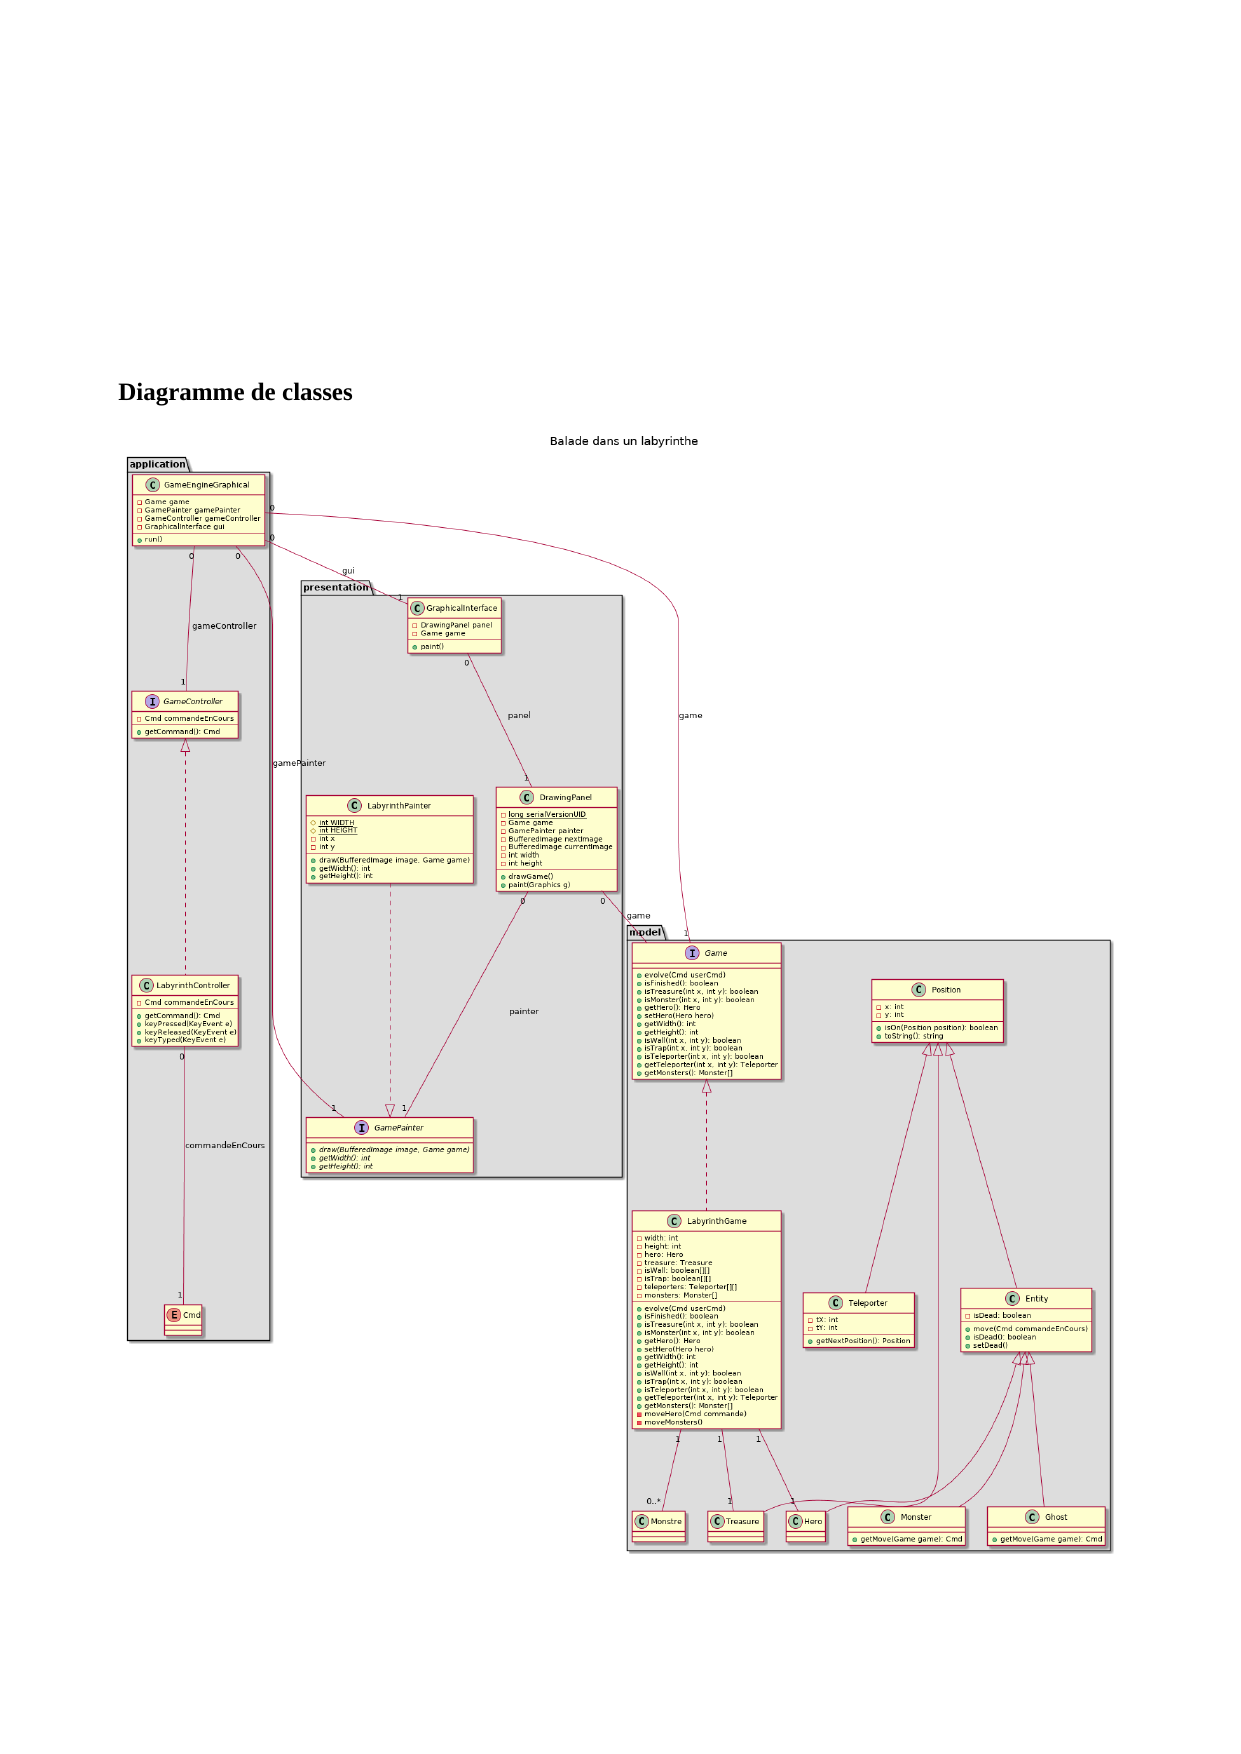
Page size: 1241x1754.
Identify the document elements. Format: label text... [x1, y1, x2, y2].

text Diagramme de classes [118, 377, 1122, 406]
picture [118, 434, 1123, 1557]
